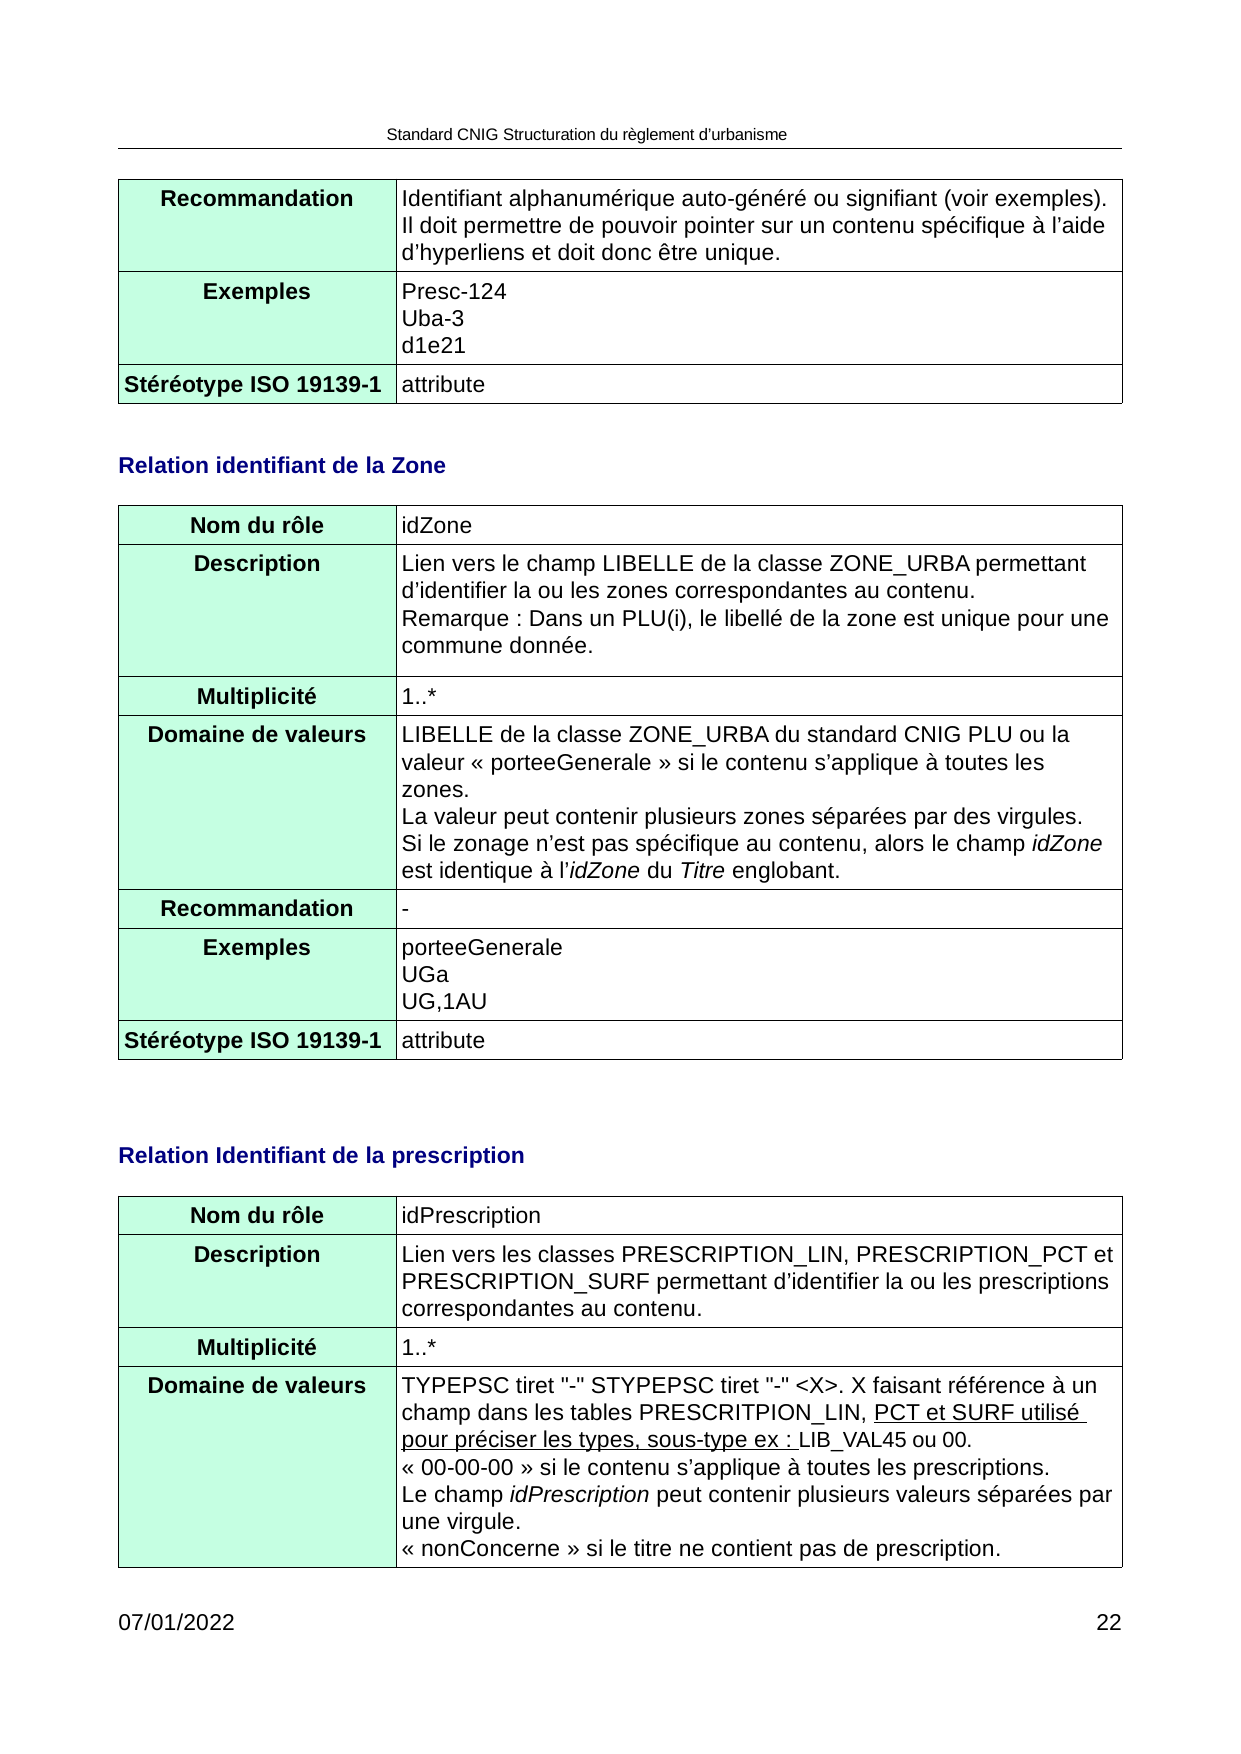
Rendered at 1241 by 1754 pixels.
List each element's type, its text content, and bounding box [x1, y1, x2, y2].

table_cell 1..* [397, 1328, 1122, 1366]
table_cell attribute [397, 365, 1122, 403]
table_cell attribute [397, 1021, 1122, 1059]
subtitle Relation identifiant de la Zone [118, 451, 1122, 478]
table_cell Stéréotype ISO 19139-1 [119, 1021, 396, 1059]
table_cell Description [119, 1235, 396, 1327]
table_cell Multiplicité [119, 677, 396, 715]
table_cell Lien vers les classes PRESCRIPTION_LIN, PRESCRIPTION_PCT et PRESCRIPTION_SURF permettant d’identifier la ou les prescriptions correspondantes au contenu. [397, 1235, 1122, 1327]
table_cell Stéréotype ISO 19139-1 [119, 365, 396, 403]
table_cell porteeGenerale UGa UG,1AU [397, 929, 1122, 1020]
table_header Nom du rôle [119, 1197, 396, 1234]
table_header Nom du rôle [119, 506, 396, 544]
table_cell TYPEPSC tiret "-" STYPEPSC tiret "-" <X>. X faisant référence à un champ dans les tables PRESCRITPION_LIN, PCT et SURF utilisé pour préciser les types, sous-type ex : LIB_VAL45 ou 00. « 00-00-00 » si le contenu s’applique à toutes les prescriptions. Le champ idPrescription peut contenir plusieurs valeurs séparées par une virgule. « nonConcerne » si le titre ne contient pas de prescription. [397, 1367, 1122, 1567]
table_cell Exemples [119, 929, 396, 1020]
table_cell LIBELLE de la classe ZONE_URBA du standard CNIG PLU ou la valeur « porteeGenerale » si le contenu s’applique à toutes les zones. La valeur peut contenir plusieurs zones séparées par des virgules. Si le zonage n’est pas spécifique au contenu, alors le champ idZone est identique à l’idZone du Titre englobant. [397, 716, 1122, 889]
table_cell Recommandation [119, 180, 396, 271]
table_cell Domaine de valeurs [119, 716, 396, 889]
table_cell - [397, 890, 1122, 928]
table_cell Lien vers le champ LIBELLE de la classe ZONE_URBA permettant d’identifier la ou les zones correspondantes au contenu. Remarque : Dans un PLU(i), le libellé de la zone est unique pour une commune donnée. [397, 545, 1122, 676]
table_cell Description [119, 545, 396, 676]
table_cell 1..* [397, 677, 1122, 715]
table_cell Multiplicité [119, 1328, 396, 1366]
table_cell Presc-124 Uba-3 d1e21 [397, 272, 1122, 364]
table_cell Domaine de valeurs [119, 1367, 396, 1567]
table_header idZone [397, 506, 1122, 544]
table_cell Recommandation [119, 890, 396, 928]
table_cell Identifiant alphanumérique auto-généré ou signifiant (voir exemples). Il doit permettre de pouvoir pointer sur un contenu spécifique à l’aide d’hyperliens et doit donc être unique. [397, 180, 1122, 271]
table_cell Exemples [119, 272, 396, 364]
table_header idPrescription [397, 1197, 1122, 1234]
subtitle Relation Identifiant de la prescription [118, 1141, 1122, 1168]
